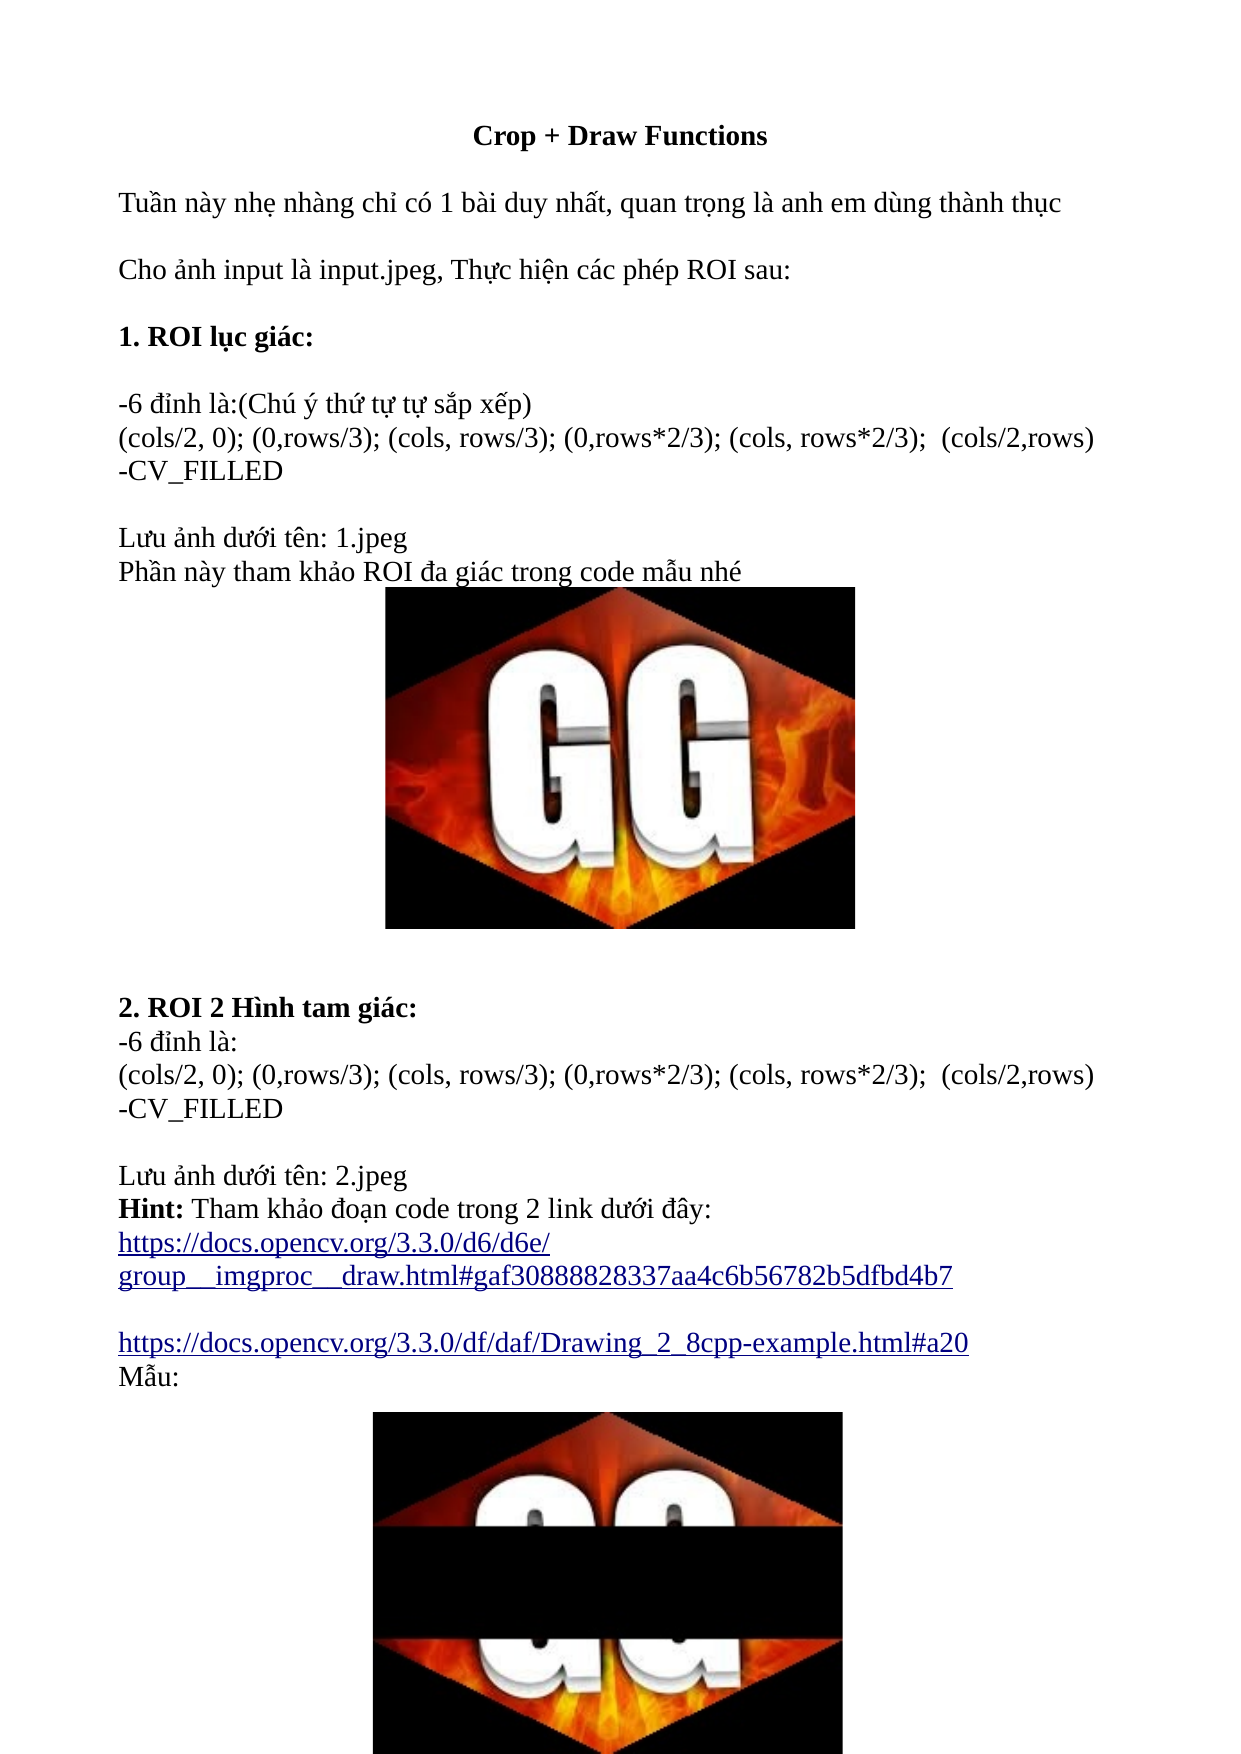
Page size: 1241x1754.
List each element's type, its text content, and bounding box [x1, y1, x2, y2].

text Tuần này nhẹ nhàng chỉ có 1 bài duy nhất, quan trọng là anh em dùng thành thục [118, 185, 1122, 219]
text -6 đỉnh là:(Chú ý thứ tự tự sắp xếp) [118, 353, 1122, 420]
text Mẫu: [118, 1359, 1122, 1393]
text https://docs.opencv.org/3.3.0/d6/d6e/group__imgproc__draw.html#gaf30888828337aa4c6b56782b5dfbd4b7 [118, 1225, 1122, 1292]
text (cols/2, 0); (0,rows/3); (cols, rows/3); (0,rows*2/3); (cols, rows*2/3); (cols/2,rows) [118, 1057, 1122, 1091]
text Crop + Draw Functions [118, 118, 1122, 152]
text -CV_FILLED [118, 453, 1122, 487]
text Cho ảnh input là input.jpeg, Thực hiện các phép ROI sau: [118, 252, 1122, 286]
text Phần này tham khảo ROI đa giác trong code mẫu nhé [118, 554, 1122, 588]
text -CV_FILLED [118, 1091, 1122, 1124]
text 2. ROI 2 Hình tam giác: [118, 990, 1122, 1024]
text (cols/2, 0); (0,rows/3); (cols, rows/3); (0,rows*2/3); (cols, rows*2/3); (cols/2,rows) [118, 420, 1122, 453]
text -6 đỉnh là: [118, 1024, 1122, 1057]
text Hint: Tham khảo đoạn code trong 2 link dưới đây: [118, 1191, 1122, 1225]
text https://docs.opencv.org/3.3.0/df/daf/Drawing_2_8cpp-example.html#a20 [118, 1326, 1122, 1359]
picture [372, 1412, 843, 1754]
text 1. ROI lục giác: [118, 319, 1122, 353]
picture [385, 587, 855, 929]
text Lưu ảnh dưới tên: 1.jpeg [118, 521, 1122, 554]
text Lưu ảnh dưới tên: 2.jpeg [118, 1158, 1122, 1191]
